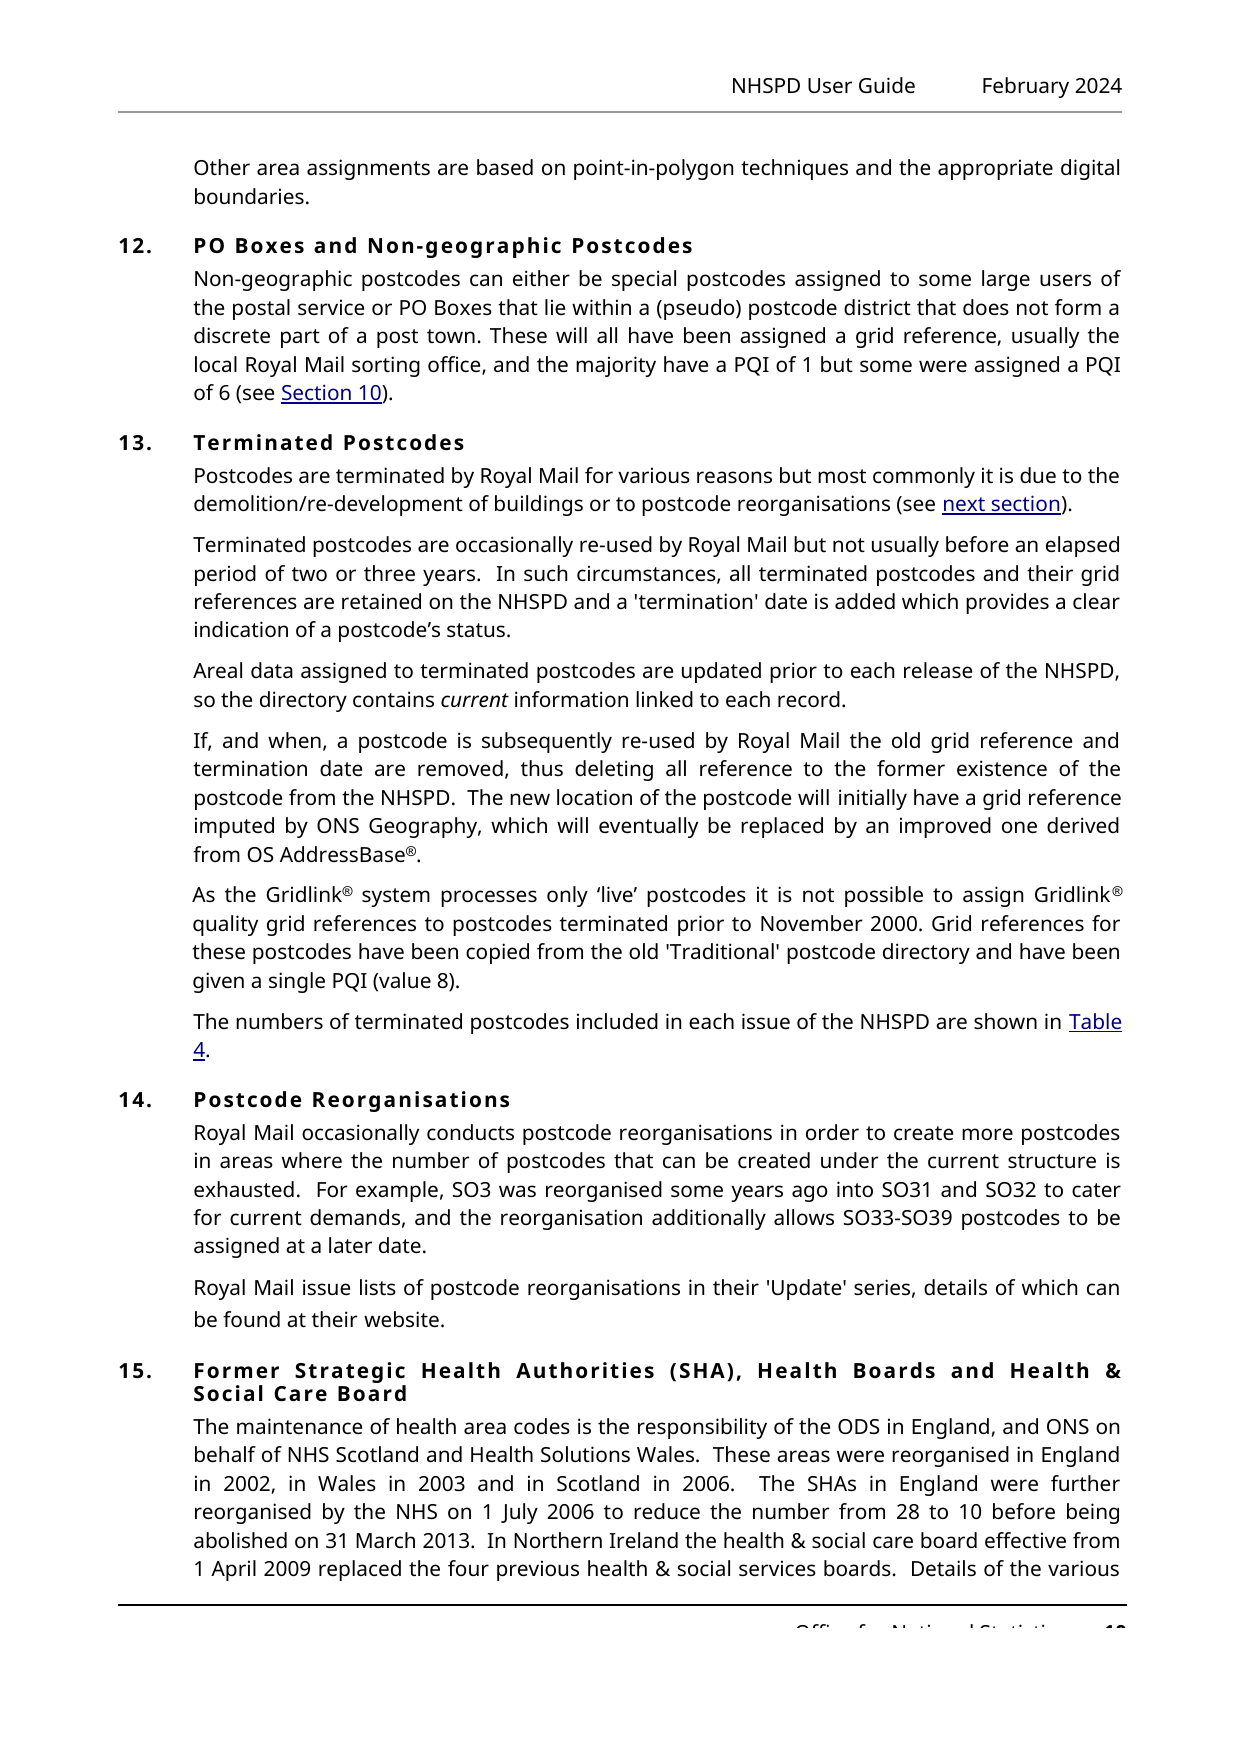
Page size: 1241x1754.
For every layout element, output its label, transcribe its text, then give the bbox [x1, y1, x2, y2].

text The maintenance of health area codes is the responsibility of the ODS in England, and ONS on behalf of NHS Scotland and Health Solutions Wales. These areas were reorganised in England in 2002, in Wales in 2003 and in Scotland in 2006. The SHAs in England were further reorganised by the NHS on 1 July 2006 to reduce the number from 28 to 10 before being abolished on 31 March 2013. In Northern Ireland the health & social care board effective from 1 April 2009 replaced the four previous health & social services boards. Details of the various [193, 1412, 1122, 1583]
text Terminated postcodes are occasionally re-used by Royal Mail but not usually before an elapsed period of two or three years. In such circumstances, all terminated postcodes and their grid references are retained on the NHSPD and a 'termination' date is added which provides a clear indication of a postcode’s status. [193, 530, 1122, 644]
text Non-geographic postcodes can either be special postcodes assigned to some large users of the postal service or PO Boxes that lie within a (pseudo) postcode district that does not form a discrete part of a post town. These will all have been assigned a grid reference, usually the local Royal Mail sorting office, and the majority have a PQI of 1 but some were assigned a PQI of 6 (see Section 10). [193, 264, 1122, 407]
subtitle 12. PO Boxes and Non-geographic Postcodes [118, 235, 1122, 258]
subtitle 14. Postcode Reorganisations [118, 1089, 1122, 1112]
text Royal Mail occasionally conducts postcode reorganisations in order to create more postcodes in areas where the number of postcodes that can be created under the current structure is exhausted. For example, SO3 was reorganised some years ago into SO31 and SO32 to cater for current demands, and the reorganisation additionally allows SO33-SO39 postcodes to be assigned at a later date. [193, 1118, 1122, 1260]
subtitle 13. Terminated Postcodes [118, 432, 1122, 455]
text The numbers of terminated postcodes included in each issue of the NHSPD are shown in Table 4. [193, 1007, 1122, 1064]
text Postcodes are terminated by Royal Mail for various reasons but most commonly it is due to the demolition/re-development of buildings or to postcode reorganisations (see next section). [193, 461, 1122, 518]
text Areal data assigned to terminated postcodes are updated prior to each release of the NHSPD, so the directory contains current information linked to each record. [193, 657, 1122, 713]
text If, and when, a postcode is subsequently re-used by Royal Mail the old grid reference and termination date are removed, thus deleting all reference to the former existence of the postcode from the NHSPD. The new location of the postcode will initially have a grid reference imputed by ONS Geography, which will eventually be replaced by an improved one derived from OS AddressBase. [193, 726, 1122, 868]
text As the Gridlink system processes only ‘live’ postcodes it is not possible to assign Gridlink quality grid references to postcodes terminated prior to November 2000. Grid references for these postcodes have been copied from the old 'Traditional' postcode directory and have been given a single PQI (value 8). [192, 881, 1122, 994]
text Royal Mail issue lists of postcode reorganisations in their 'Update' series, details of which can be found at their website. [193, 1273, 1122, 1335]
text Other area assignments are based on point-in-polygon techniques and the appropriate digital boundaries. [193, 153, 1122, 210]
subtitle 15. Former Strategic Health Authorities (SHA), Health Boards and Health & Social Care Board [118, 1360, 1122, 1406]
